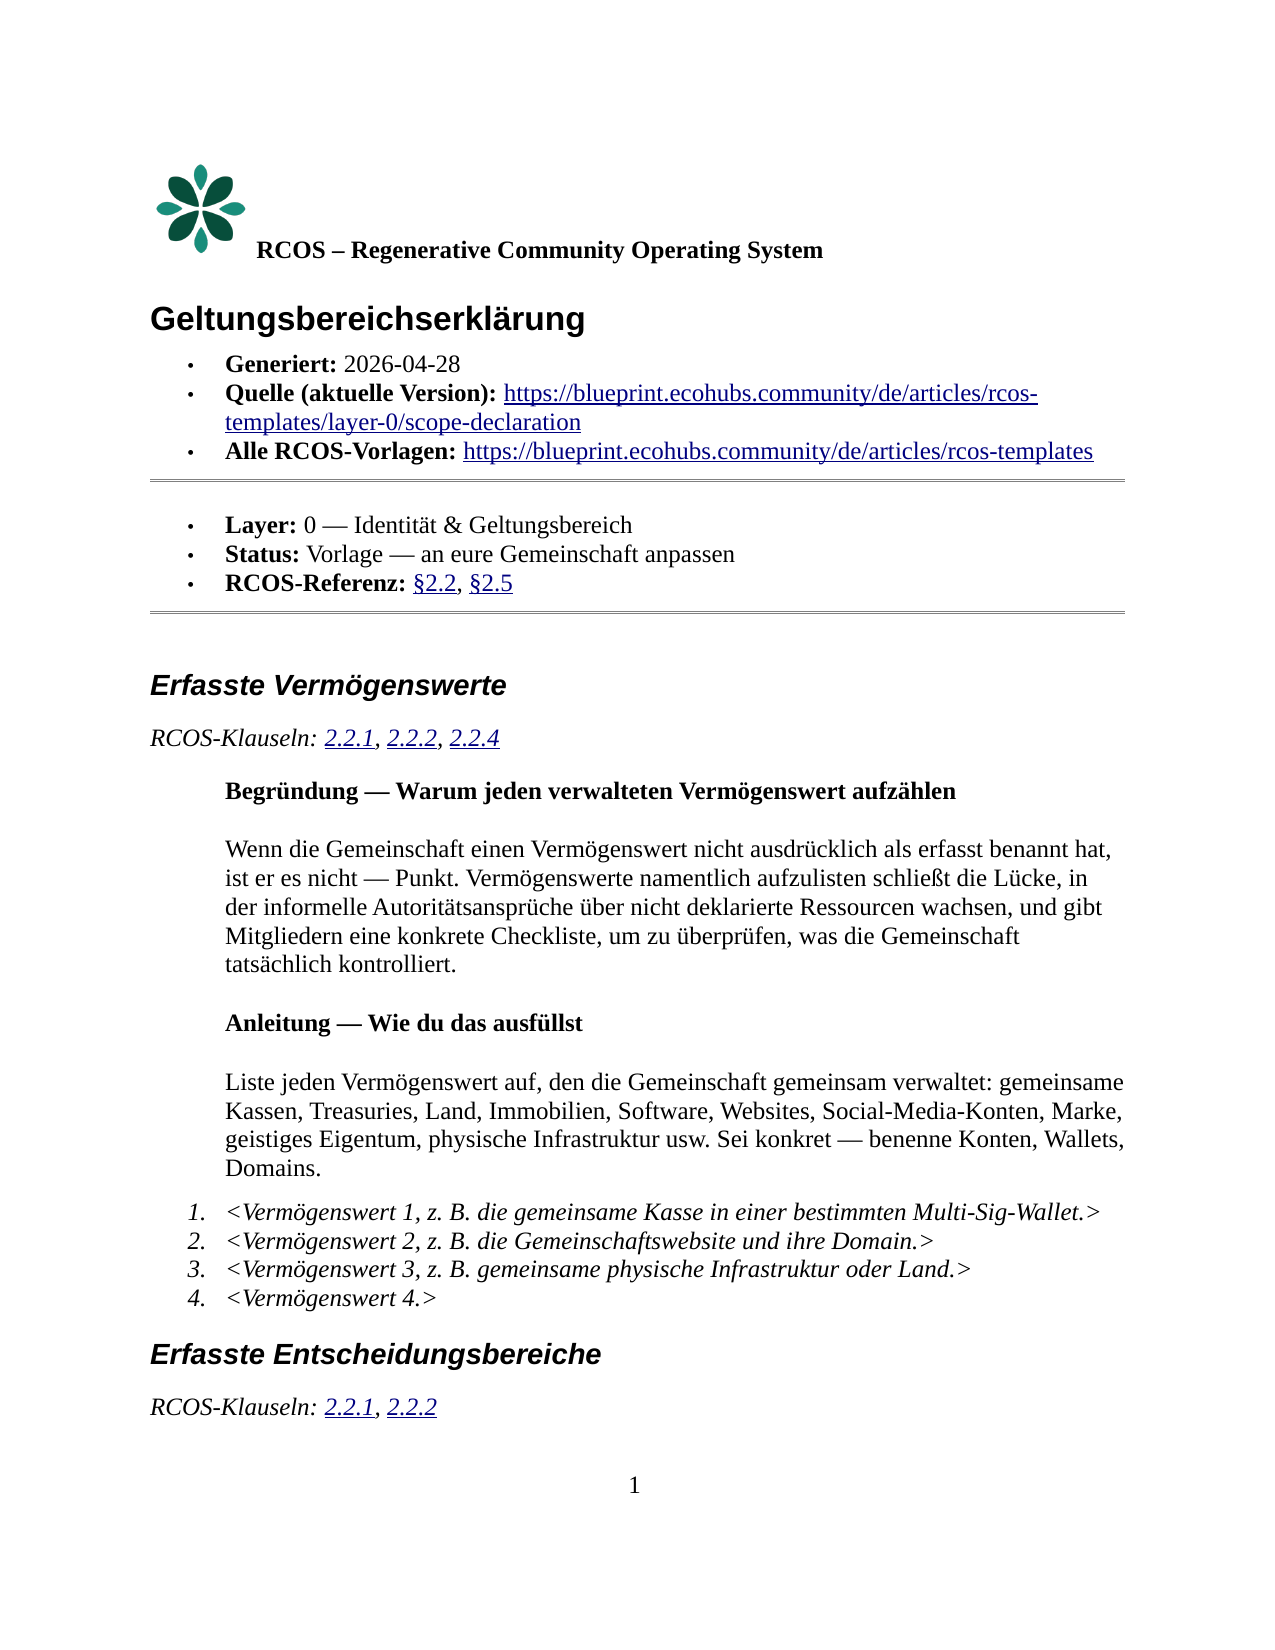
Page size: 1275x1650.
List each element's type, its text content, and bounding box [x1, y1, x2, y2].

text Anleitung — Wie du das ausfüllst [225, 1008, 1125, 1037]
list Quelle (aktuelle Version): https://blueprint.ecohubs.community/de/articles/rcos-templates/layer-0/scope-declaration [187, 378, 1125, 436]
list <Vermögenswert 4.> [187, 1283, 1125, 1312]
list Generiert: 2026-04-28 [187, 349, 1125, 378]
subtitle Erfasste Vermögenswerte [150, 668, 1125, 702]
list <Vermögenswert 3, z. B. gemeinsame physische Infrastruktur oder Land.> [187, 1254, 1125, 1283]
text Wenn die Gemeinschaft einen Vermögenswert nicht ausdrücklich als erfasst benannt hat, ist er es nicht — Punkt. Vermögenswerte namentlich aufzulisten schließt die Lücke, in der informelle Autoritätsansprüche über nicht deklarierte Ressourcen wachsen, und gibt Mitgliedern eine konkrete Checkliste, um zu überprüfen, was die Gemeinschaft tatsächlich kontrolliert. [225, 834, 1125, 978]
subtitle Geltungsbereichserklärung [150, 298, 1125, 337]
list <Vermögenswert 1, z. B. die gemeinsame Kasse in einer bestimmten Multi-Sig-Wallet.> [187, 1197, 1125, 1226]
picture [150, 158, 251, 259]
list <Vermögenswert 2, z. B. die Gemeinschaftswebsite und ihre Domain.> [187, 1226, 1125, 1254]
text Liste jeden Vermögenswert auf, den die Gemeinschaft gemeinsam verwaltet: gemeinsame Kassen, Treasuries, Land, Immobilien, Software, Websites, Social-Media-Konten, Marke, geistiges Eigentum, physische Infrastruktur usw. Sei konkret — benenne Konten, Wallets, Domains. [225, 1067, 1125, 1182]
list RCOS-Referenz: §2.2, §2.5 [187, 568, 1125, 597]
list Alle RCOS-Vorlagen: https://blueprint.ecohubs.community/de/articles/rcos-templates [187, 436, 1125, 464]
text RCOS – Regenerative Community Operating System [150, 159, 1125, 264]
text Begründung — Warum jeden verwalteten Vermögenswert aufzählen [225, 776, 1125, 804]
list Layer: 0 — Identität & Geltungsbereich [187, 511, 1125, 539]
text RCOS-Klauseln: 2.2.1, 2.2.2, 2.2.4 [150, 723, 1125, 752]
text RCOS-Klauseln: 2.2.1, 2.2.2 [150, 1392, 1125, 1421]
list Status: Vorlage — an eure Gemeinschaft anpassen [187, 539, 1125, 568]
subtitle Erfasste Entscheidungsbereiche [150, 1337, 1125, 1371]
